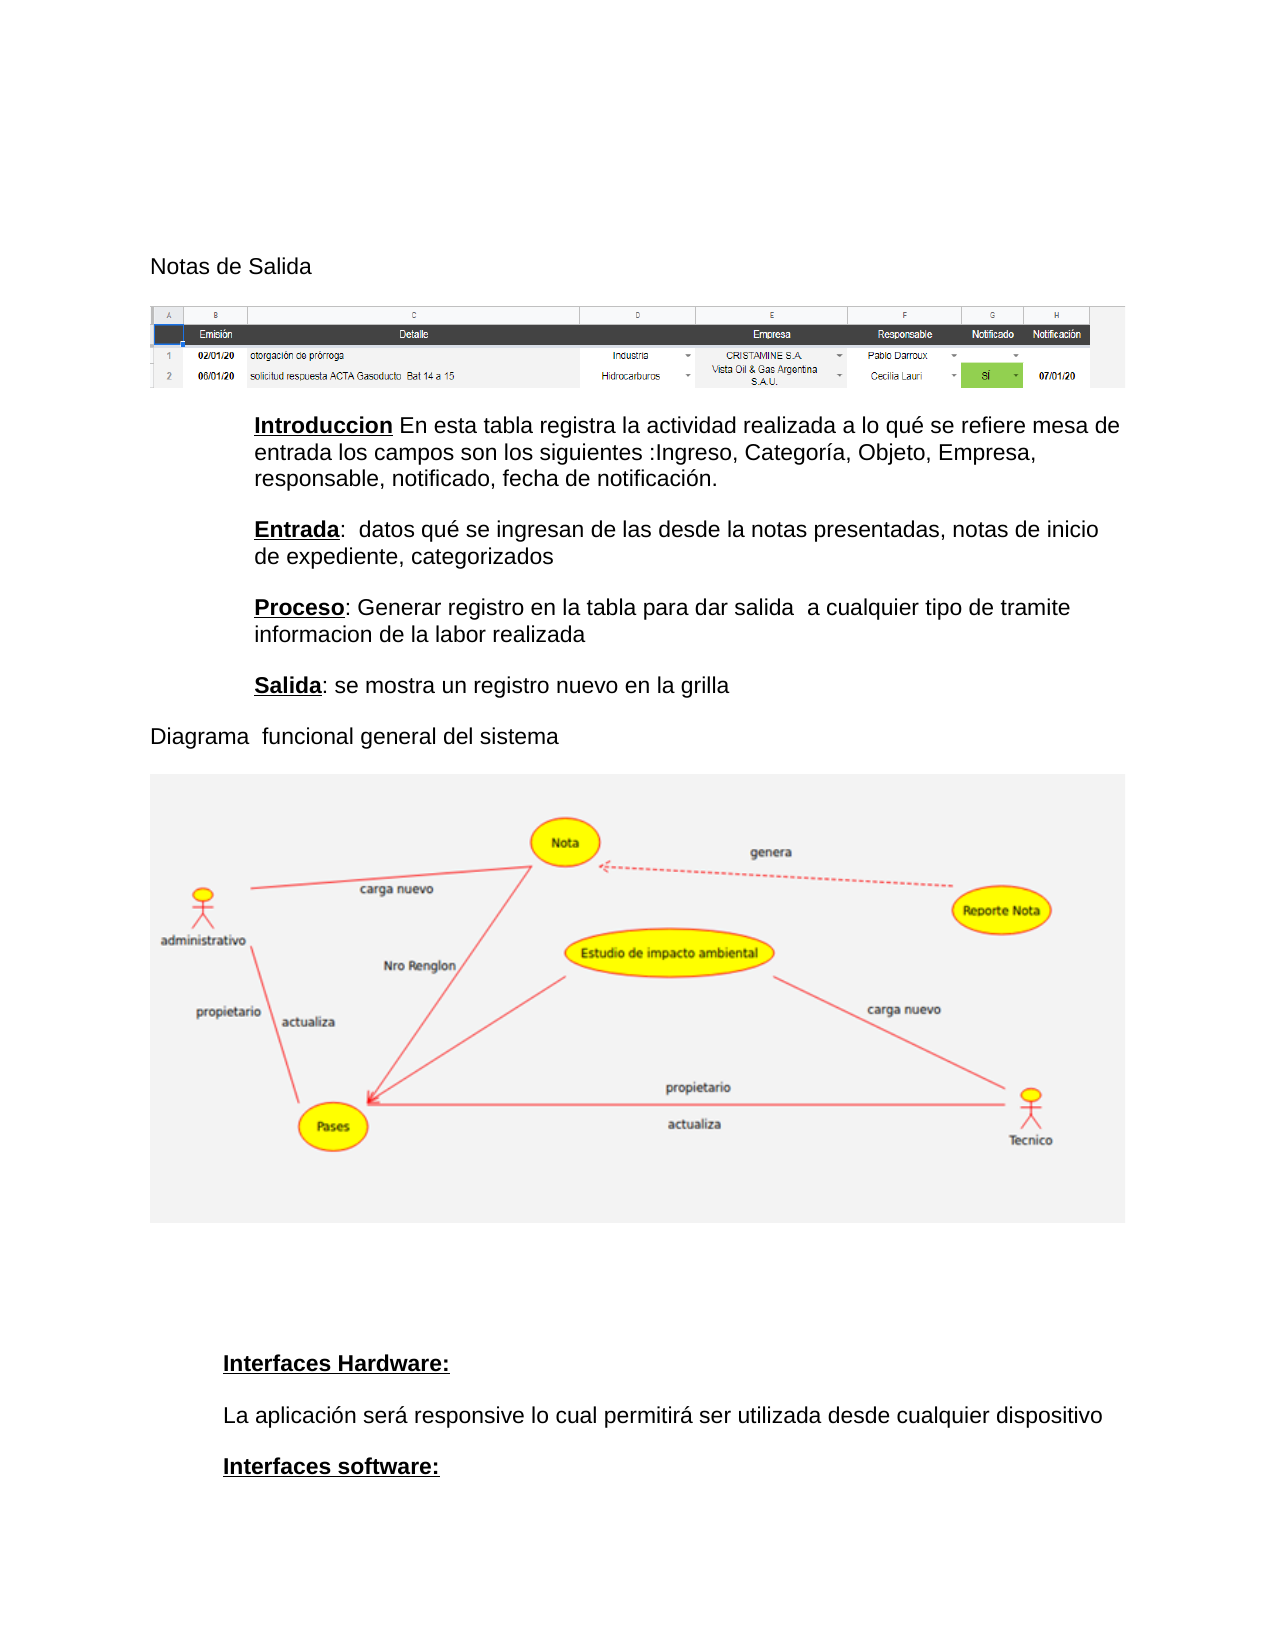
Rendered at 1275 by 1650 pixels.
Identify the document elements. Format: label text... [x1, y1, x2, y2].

text Salida: se mostra un registro nuevo en la grilla [254, 672, 1125, 698]
picture [150, 774, 1125, 1223]
text Diagrama funcional general del sistema [150, 723, 1125, 749]
text Notas de Salida [150, 253, 1125, 279]
text Interfaces Hardware: [150, 1350, 1125, 1377]
text Entrada: datos qué se ingresan de las desde la notas presentadas, notas de inicio de expediente, categorizados [254, 516, 1125, 569]
text Interfaces software: [150, 1453, 1125, 1479]
text Introduccion En esta tabla registra la actividad realizada a lo qué se refiere mesa de entrada los campos son los siguientes :Ingreso, Categoría, Objeto, Empresa, responsable, notificado, fecha de notificación. [254, 412, 1125, 491]
text La aplicación será responsive lo cual permitirá ser utilizada desde cualquier dispositivo [150, 1402, 1125, 1428]
text Proceso: Generar registro en la tabla para dar salida a cualquier tipo de tramite informacion de la labor realizada [254, 594, 1125, 647]
picture [150, 304, 1125, 388]
